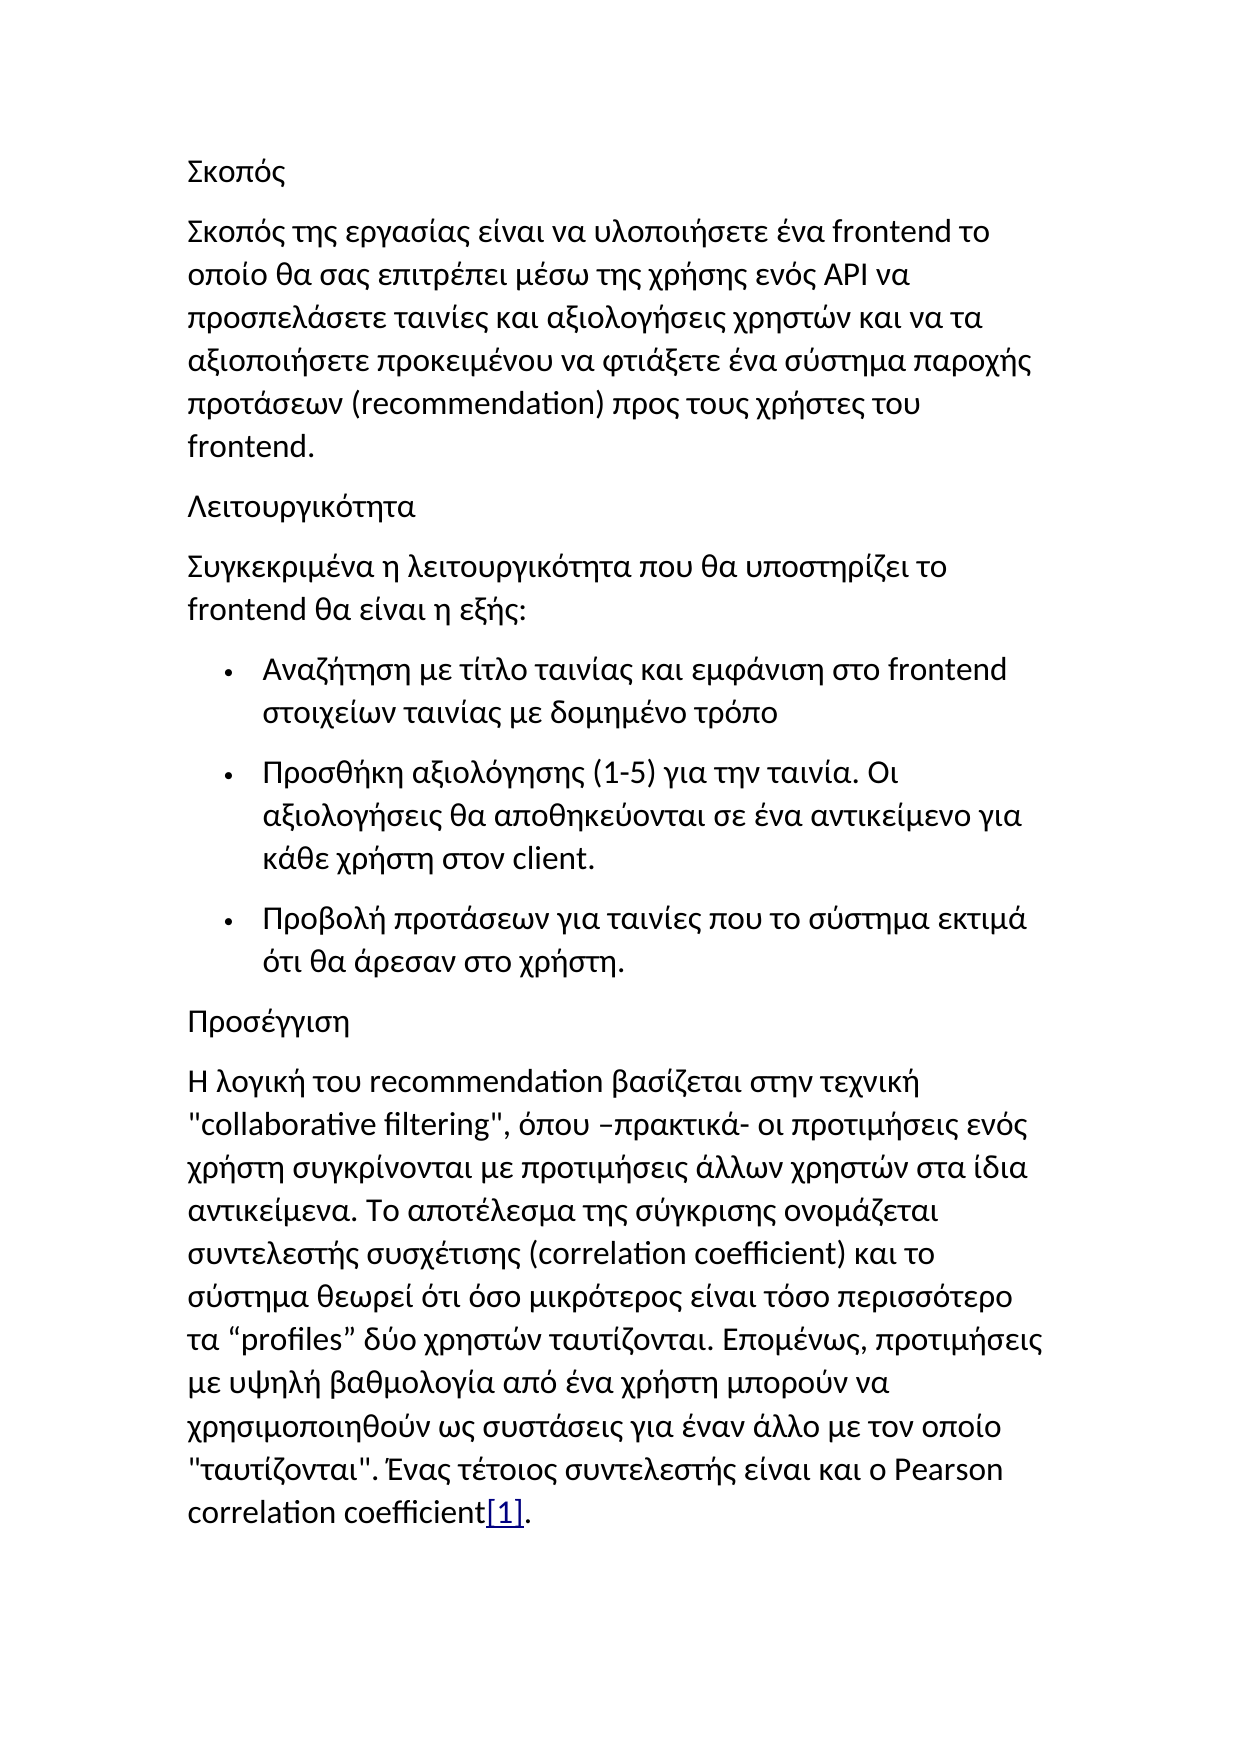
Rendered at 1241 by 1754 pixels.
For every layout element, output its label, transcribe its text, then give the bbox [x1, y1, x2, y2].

list Αναζήτηση με τίτλο ταινίας και εμφάνιση στο frontend στοιχείων ταινίας με δομημένο τρόπο [225, 648, 1053, 732]
list Προβολή προτάσεων για ταινίες που το σύστημα εκτιμά ότι θα άρεσαν στο χρήστη. [225, 897, 1053, 981]
text Λειτουργικότητα [187, 485, 1053, 526]
text Η λογική του recommendation βασίζεται στην τεχνική "collaborative filtering", όπου –πρακτικά- οι προτιμήσεις ενός χρήστη συγκρίνονται με προτιμήσεις άλλων χρηστών στα ίδια αντικείμενα. Το αποτέλεσμα της σύγκρισης ονομάζεται συντελεστής συσχέτισης (correlation coefficient) και το σύστημα θεωρεί ότι όσο μικρότερος είναι τόσο περισσότερο τα “profiles” δύο χρηστών ταυτίζονται. Επομένως, προτιμήσεις με υψηλή βαθμολογία από ένα χρήστη μπορούν να χρησιμοποιηθούν ως συστάσεις για έναν άλλο με τον οποίο "ταυτίζονται". Ένας τέτοιος συντελεστής είναι και ο Pearson correlation coefficient[1]. [187, 1059, 1053, 1532]
text Προσέγγιση [187, 1000, 1053, 1041]
text Σκοπός της εργασίας είναι να υλοποιήσετε ένα frontend το οποίο θα σας επιτρέπει μέσω της χρήσης ενός API να προσπελάσετε ταινίες και αξιολογήσεις χρηστών και να τα αξιοποιήσετε προκειμένου να φτιάξετε ένα σύστημα παροχής προτάσεων (recommendation) προς τους χρήστες του frontend. [187, 210, 1053, 466]
list Προσθήκη αξιολόγησης (1-5) για την ταινία. Οι αξιολογήσεις θα αποθηκεύονται σε ένα αντικείμενο για κάθε χρήστη στον client. [225, 751, 1053, 878]
text Σκοπός [187, 150, 1053, 191]
text Συγκεκριμένα η λειτουργικότητα που θα υποστηρίζει το frontend θα είναι η εξής: [187, 545, 1053, 629]
